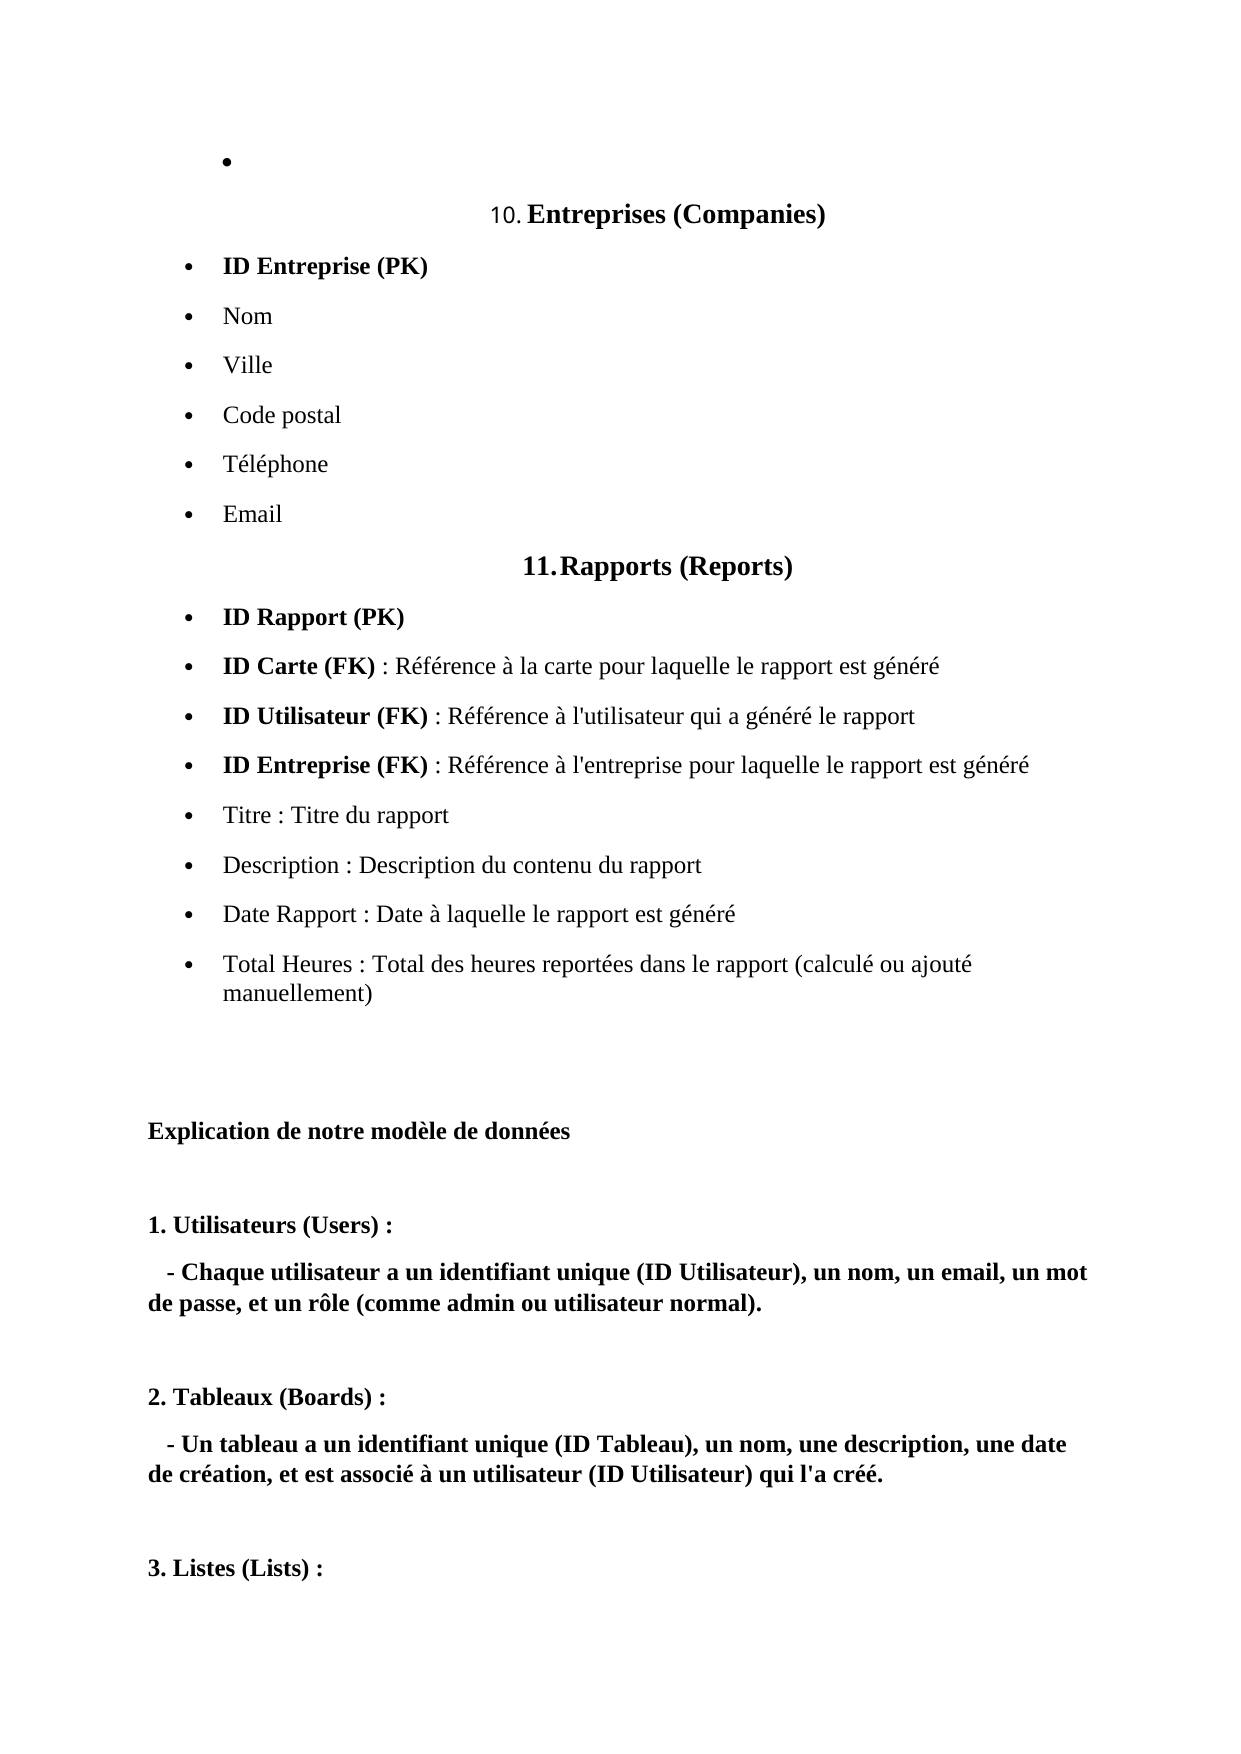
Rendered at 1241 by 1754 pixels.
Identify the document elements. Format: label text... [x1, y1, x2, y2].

list ID Entreprise (FK) : Référence à l'entreprise pour laquelle le rapport est généré [185, 751, 1093, 779]
text 2. Tableaux (Boards) : [148, 1382, 1093, 1411]
list Téléphone [185, 449, 1093, 478]
list ID Utilisateur (FK) : Référence à l'utilisateur qui a généré le rapport [185, 701, 1093, 730]
list Entreprises (Companies) [223, 197, 1093, 230]
text Explication de notre modèle de données [148, 1116, 1093, 1145]
list Description : Description du contenu du rapport [185, 850, 1093, 878]
list Date Rapport : Date à laquelle le rapport est généré [185, 899, 1093, 928]
list Ville [185, 350, 1093, 379]
list ID Rapport (PK) [185, 602, 1093, 631]
list ID Carte (FK) : Référence à la carte pour laquelle le rapport est généré [185, 651, 1093, 680]
text 1. Utilisateurs (Users) : [148, 1210, 1093, 1239]
list Code postal [185, 400, 1093, 429]
list Rapports (Reports) [223, 549, 1093, 581]
list Nom [185, 301, 1093, 329]
text - Un tableau a un identifiant unique (ID Tableau), un nom, une description, une date de création, et est associé à un utilisateur (ID Utilisateur) qui l'a créé. [148, 1429, 1093, 1488]
list Email [185, 499, 1093, 528]
text - Chaque utilisateur a un identifiant unique (ID Utilisateur), un nom, un email, un mot de passe, et un rôle (comme admin ou utilisateur normal). [148, 1257, 1093, 1316]
list ID Entreprise (PK) [185, 251, 1093, 280]
list Total Heures : Total des heures reportées dans le rapport (calculé ou ajouté manuellement) [185, 949, 1093, 1006]
text 3. Listes (Lists) : [148, 1553, 1093, 1582]
list Titre : Titre du rapport [185, 800, 1093, 829]
